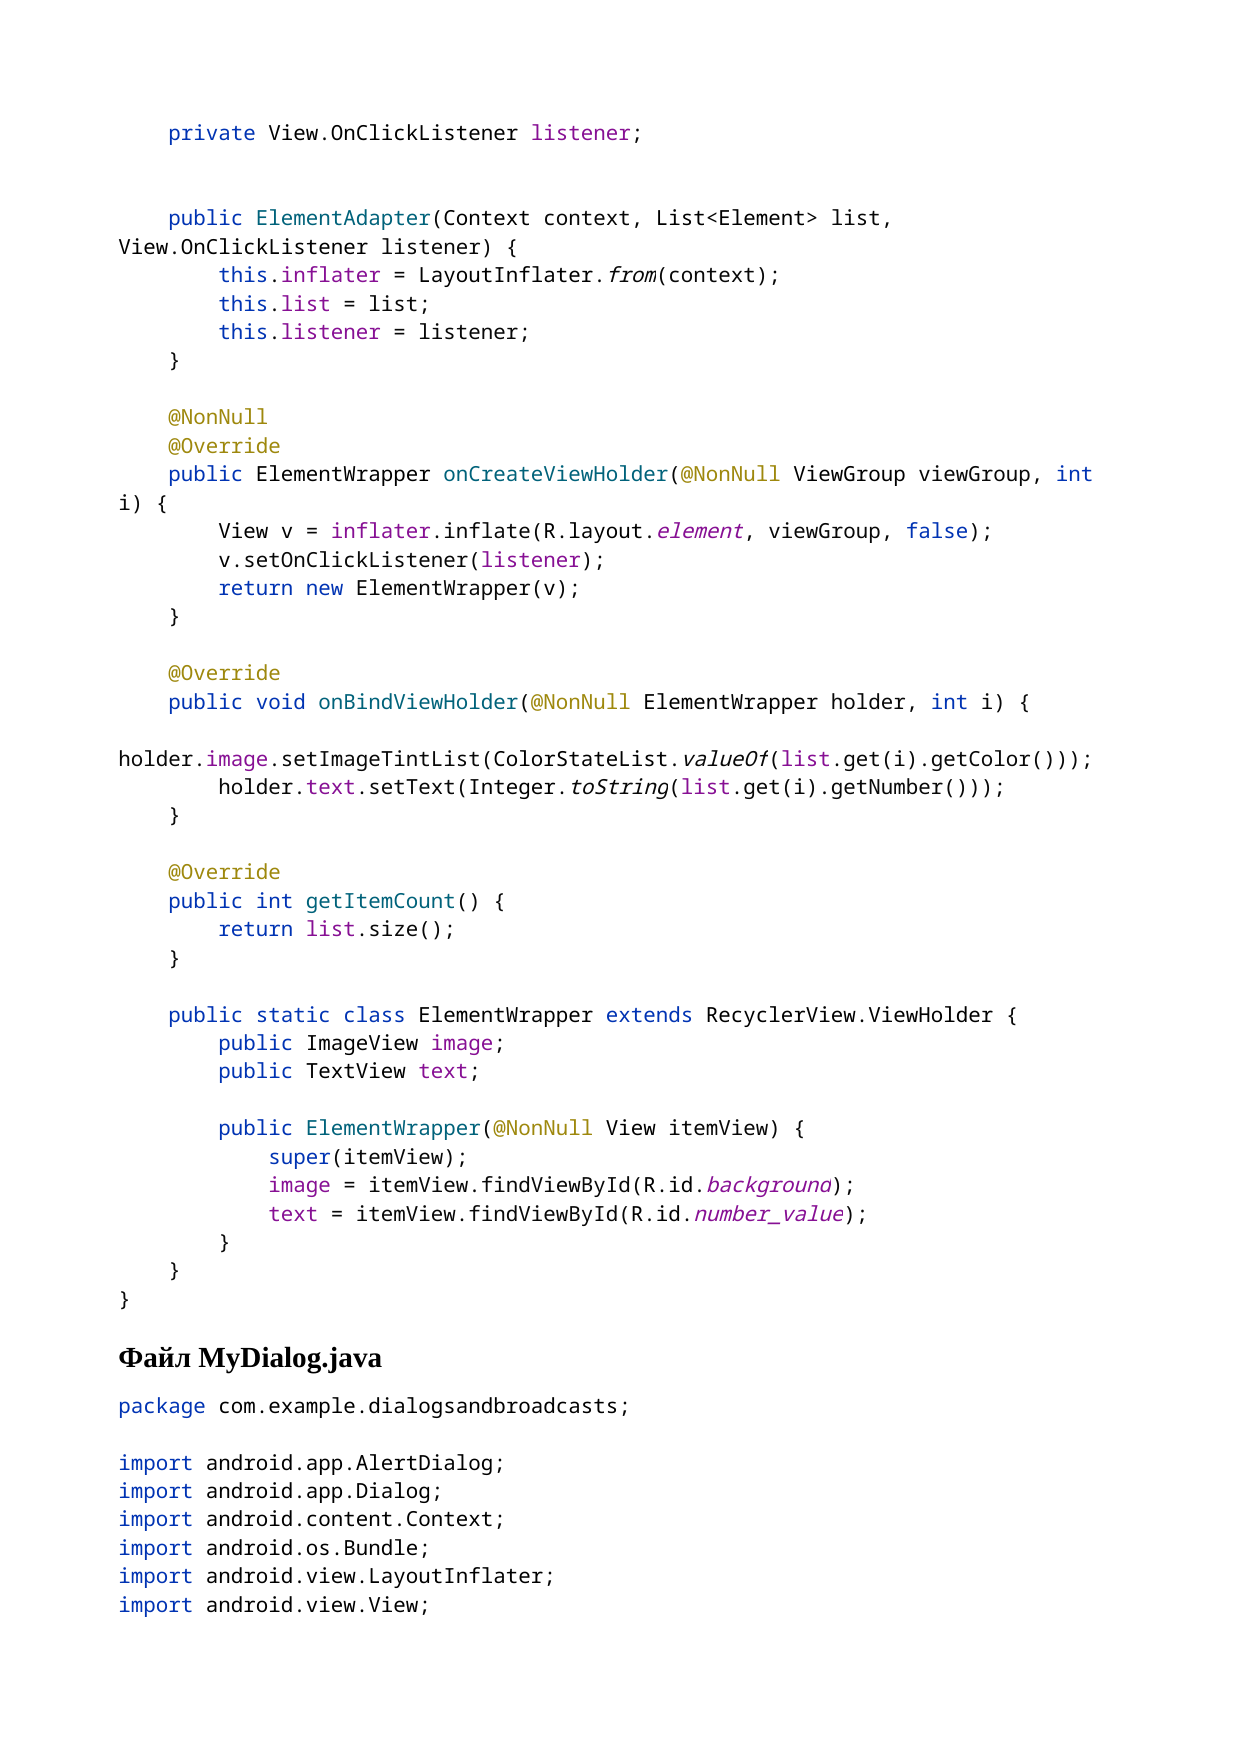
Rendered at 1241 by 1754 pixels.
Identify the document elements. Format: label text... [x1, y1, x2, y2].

text Файл MyDialog.java [118, 1341, 1122, 1374]
text package com.example.dialogsandbroadcasts; import android.app.AlertDialog; import android.app.Dialog; import android.content.Context; import android.os.Bundle; import android.view.LayoutInflater; import android.view.View; [118, 1391, 1122, 1618]
text private View.OnClickListener listener; public ElementAdapter(Context context, List<Element> list, View.OnClickListener listener) { this.inflater = LayoutInflater.from(context); this.list = list; this.listener = listener; } @NonNull @Override public ElementWrapper onCreateViewHolder(@NonNull ViewGroup viewGroup, int i) { View v = inflater.inflate(R.layout.element, viewGroup, false); v.setOnClickListener(listener); return new ElementWrapper(v); } @Override public void onBindViewHolder(@NonNull ElementWrapper holder, int i) { holder.image.setImageTintList(ColorStateList.valueOf(list.get(i).getColor())); holder.text.setText(Integer.toString(list.get(i).getNumber())); } @Override public int getItemCount() { return list.size(); } public static class ElementWrapper extends RecyclerView.ViewHolder { public ImageView image; public TextView text; public ElementWrapper(@NonNull View itemView) { super(itemView); image = itemView.findViewById(R.id.background); text = itemView.findViewById(R.id.number_value); } } } [118, 118, 1122, 1312]
